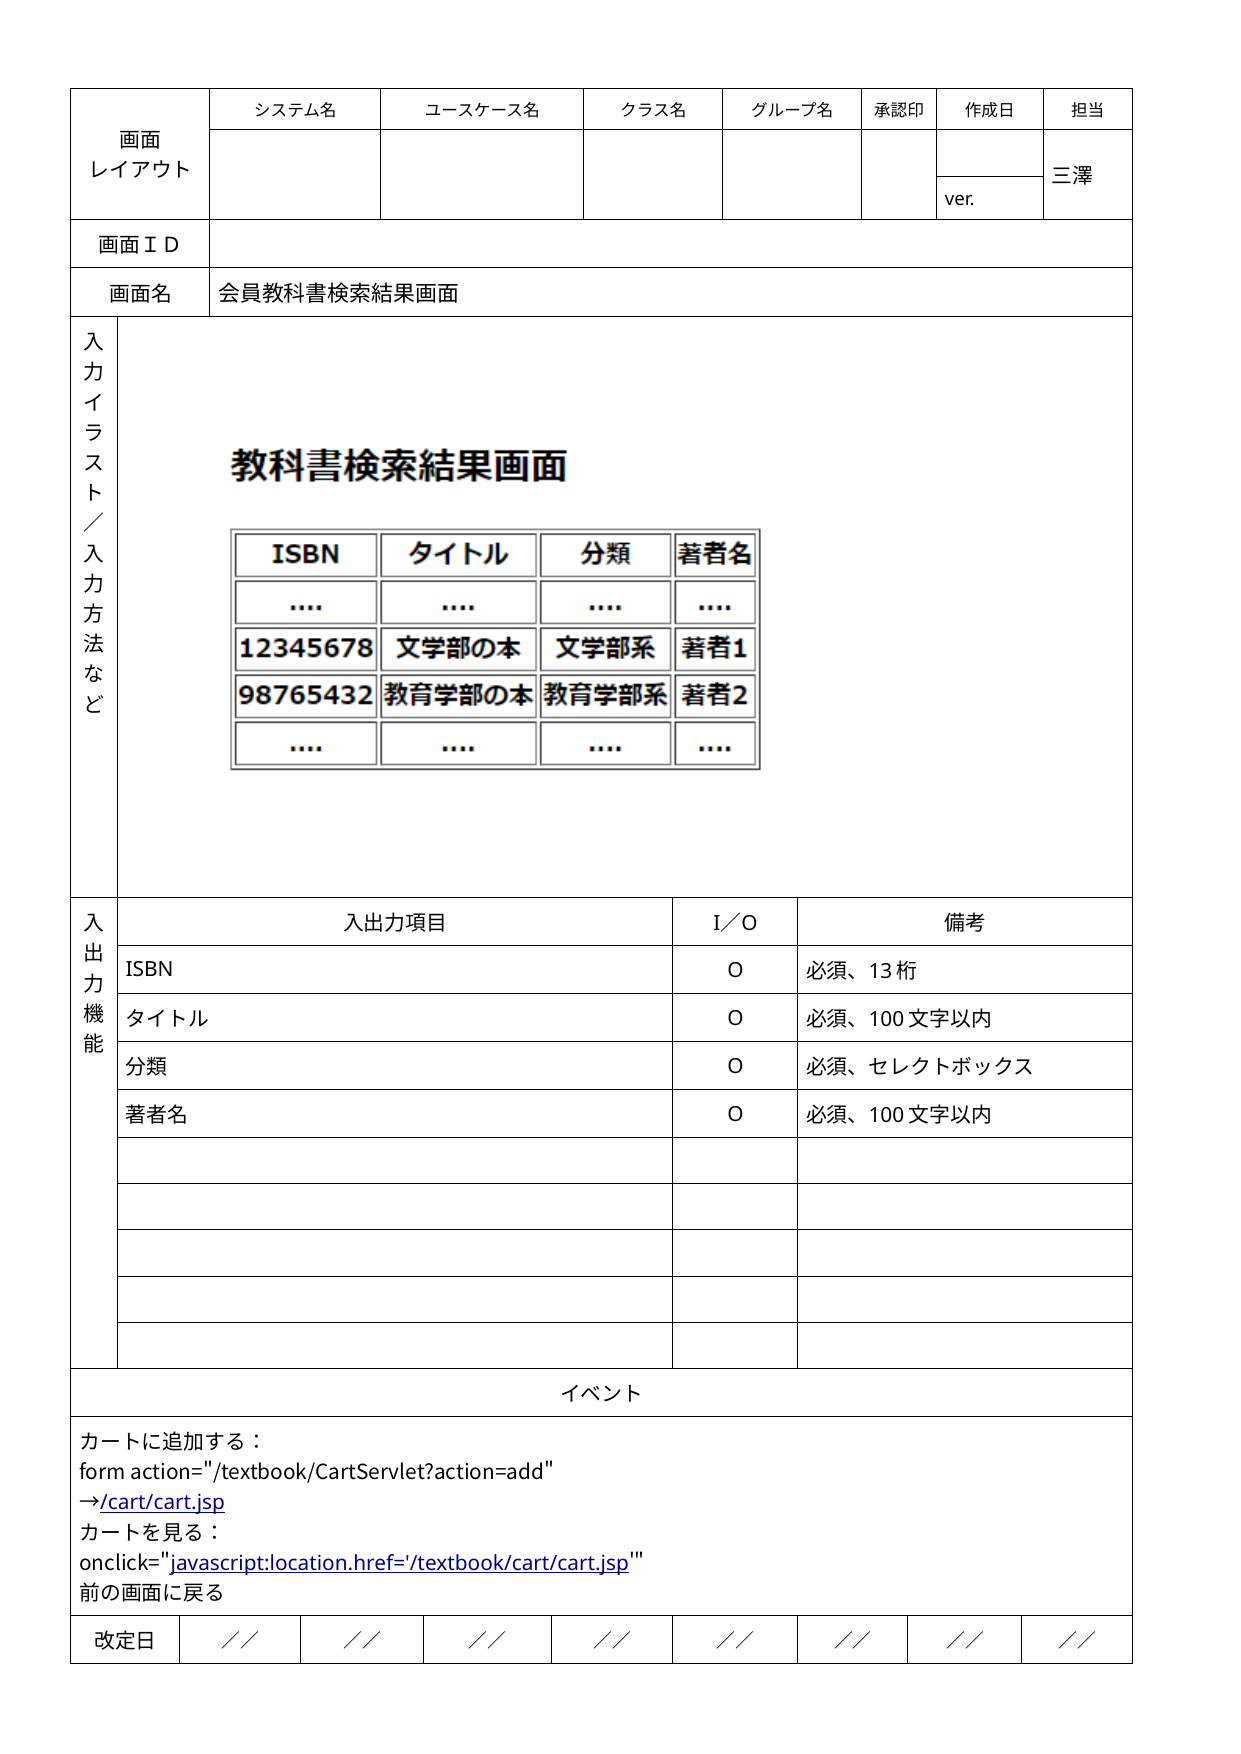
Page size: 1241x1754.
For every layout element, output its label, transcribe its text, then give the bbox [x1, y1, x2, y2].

table_cell O [673, 1042, 797, 1089]
table_header クラス名 [584, 89, 722, 129]
table_cell O [673, 994, 797, 1041]
table_cell [210, 220, 1132, 267]
table_cell [118, 1323, 672, 1368]
table_header 画面 レイアウト [71, 89, 209, 219]
table_cell 改定日 [71, 1616, 179, 1663]
table_cell 必須、100文字以内 [798, 994, 1132, 1041]
table_cell 入出力項目 [118, 898, 672, 945]
table_header 作成日 [937, 89, 1043, 129]
table_cell 必須、100文字以内 [798, 1090, 1132, 1137]
table_cell [798, 1277, 1132, 1322]
table_cell [118, 317, 1132, 897]
table_cell [118, 1277, 672, 1322]
table_cell [118, 1184, 672, 1229]
table_cell ／／ [552, 1616, 672, 1663]
table_header 担当 [1044, 89, 1132, 129]
table_cell [118, 1230, 672, 1276]
table_cell [723, 130, 861, 219]
table_cell [118, 1138, 672, 1183]
table_cell O [673, 1090, 797, 1137]
table_header ユースケース名 [381, 89, 583, 129]
table_cell [798, 1323, 1132, 1368]
table_cell ISBN [118, 946, 672, 993]
table_cell [798, 1230, 1132, 1276]
table_cell 会員教科書検索結果画面 [210, 268, 1132, 316]
table_cell ／／ [424, 1616, 551, 1663]
table_cell ／／ [798, 1616, 907, 1663]
table_cell 必須、セレクトボックス [798, 1042, 1132, 1089]
table_cell 必須、13桁 [798, 946, 1132, 993]
table_cell [673, 1230, 797, 1276]
table_cell [673, 1323, 797, 1368]
table_cell ／／ [673, 1616, 797, 1663]
table_cell [798, 1184, 1132, 1229]
table_cell 著者名 [118, 1090, 672, 1137]
table_cell ／／ [301, 1616, 423, 1663]
table_cell [381, 130, 583, 219]
table_cell [584, 130, 722, 219]
table_cell 画面ＩＤ [71, 220, 209, 267]
table_cell 画面名 [71, 268, 209, 316]
table_cell [798, 1138, 1132, 1183]
table_cell [673, 1138, 797, 1183]
table_cell [937, 130, 1043, 176]
table_cell ／／ [180, 1616, 300, 1663]
table_cell 分類 [118, 1042, 672, 1089]
table_header システム名 [210, 89, 380, 129]
table_cell 三澤 [1044, 130, 1132, 219]
table_cell イベント [71, 1369, 1132, 1416]
table_header グループ名 [723, 89, 861, 129]
table_cell [210, 130, 380, 219]
table_cell ver. [937, 177, 1043, 219]
table_cell I／O [673, 898, 797, 945]
table_cell 備考 [798, 898, 1132, 945]
table_cell 入出力機能 [71, 898, 117, 1368]
table_cell 入力イラスト／入力方法など [71, 317, 117, 897]
table_cell O [673, 946, 797, 993]
table_header 承認印 [862, 89, 936, 129]
table_cell ／／ [908, 1616, 1021, 1663]
table_cell カートに追加する： form action="/textbook/CartServlet?action=add" →/cart/cart.jsp カートを見る： onclick="javascript:location.href='/textbook/cart/cart.jsp'" 前の画面に戻る [71, 1417, 1132, 1615]
table_cell [673, 1184, 797, 1229]
picture [218, 415, 1079, 844]
table_cell [862, 130, 936, 219]
table_cell [673, 1277, 797, 1322]
table_cell タイトル [118, 994, 672, 1041]
table_cell ／／ [1022, 1616, 1132, 1663]
